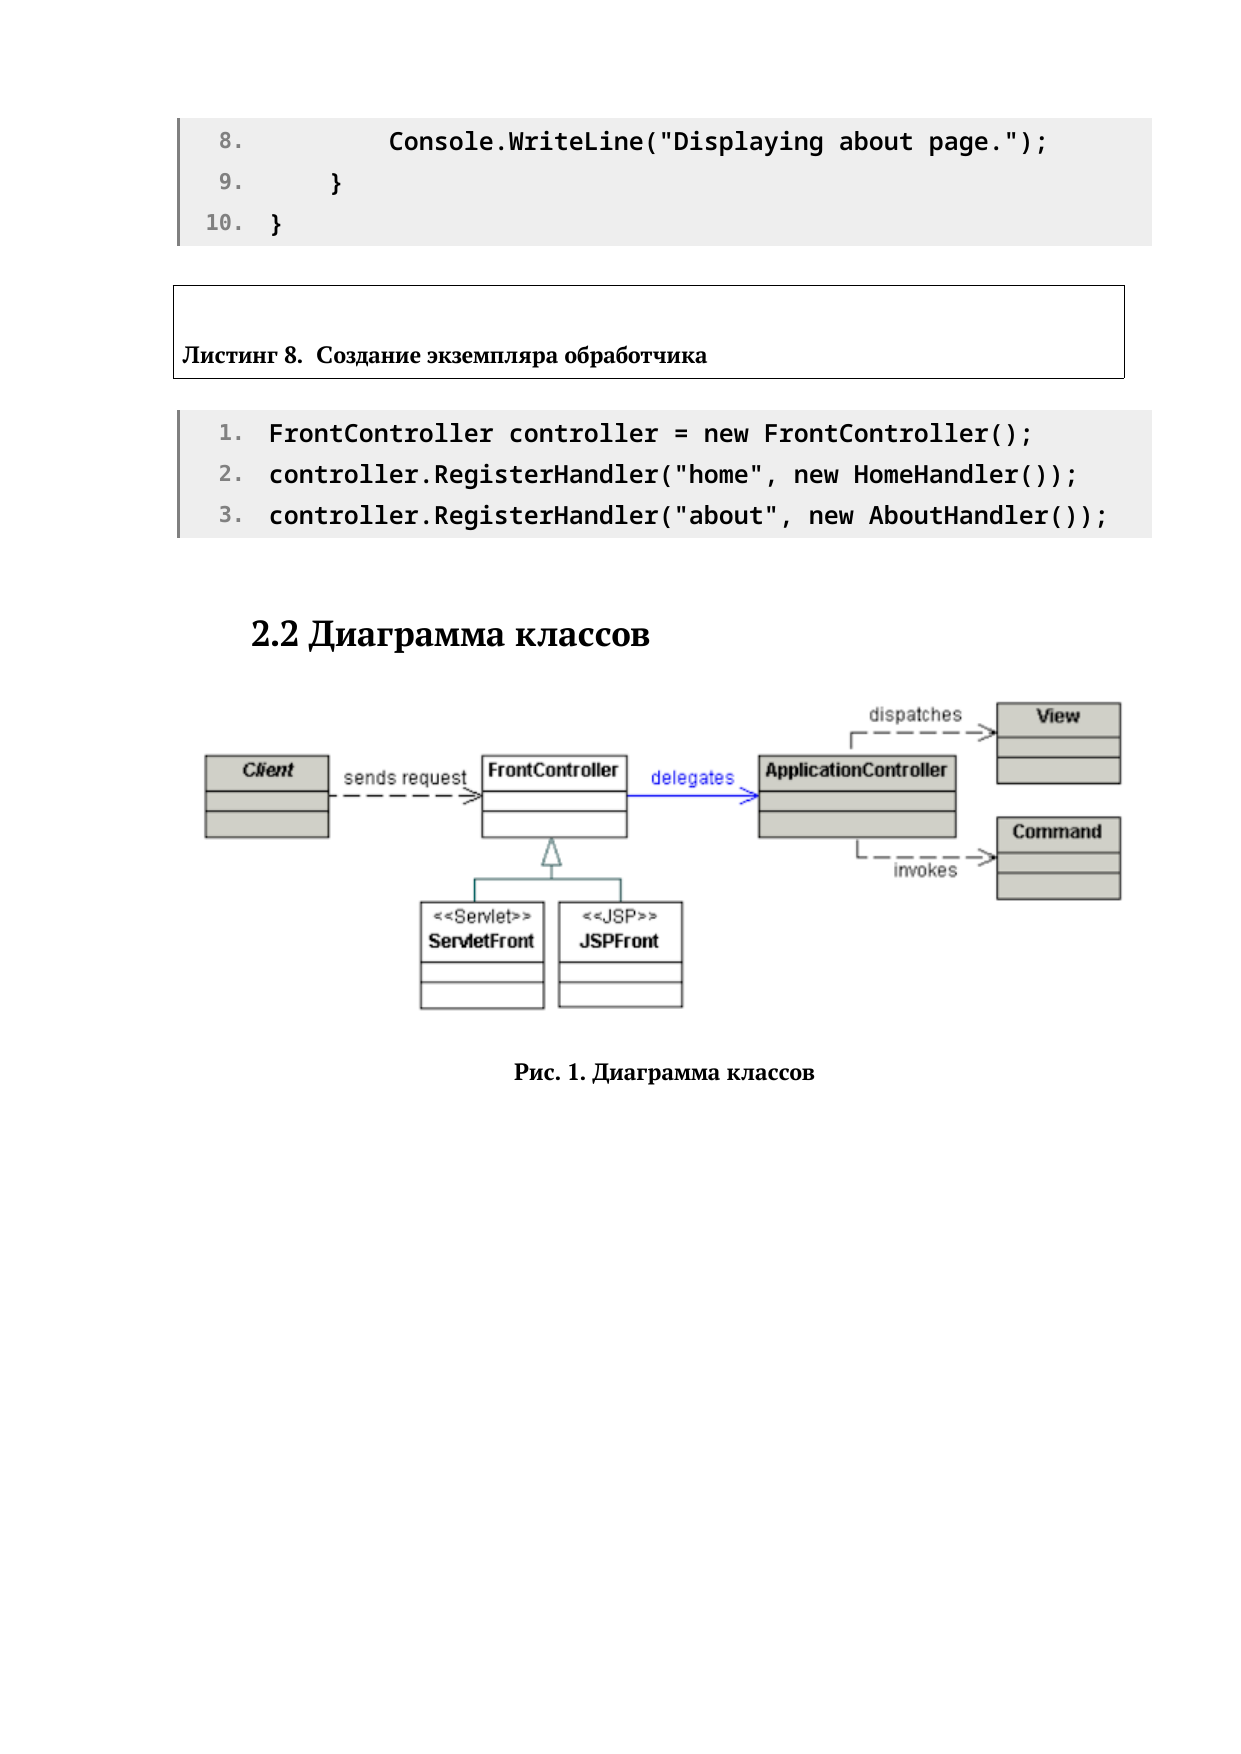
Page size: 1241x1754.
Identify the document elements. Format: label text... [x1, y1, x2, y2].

text Рис. 1. Диаграмма классов [177, 1044, 1152, 1085]
picture [177, 690, 1152, 1044]
list Console.WriteLine("Displaying about page."); [180, 118, 1152, 158]
list controller.RegisterHandler("home", new HomeHandler()); [180, 451, 1152, 491]
list controller.RegisterHandler("about", new AboutHandler()); [180, 492, 1152, 538]
list } [180, 200, 1152, 246]
list FrontController controller = new FrontController(); [180, 410, 1152, 450]
subtitle 2.2 Диаграмма классов [251, 611, 1152, 655]
text Листинг 8. Создание экземпляра обработчика [181, 340, 1115, 369]
list } [180, 159, 1152, 199]
